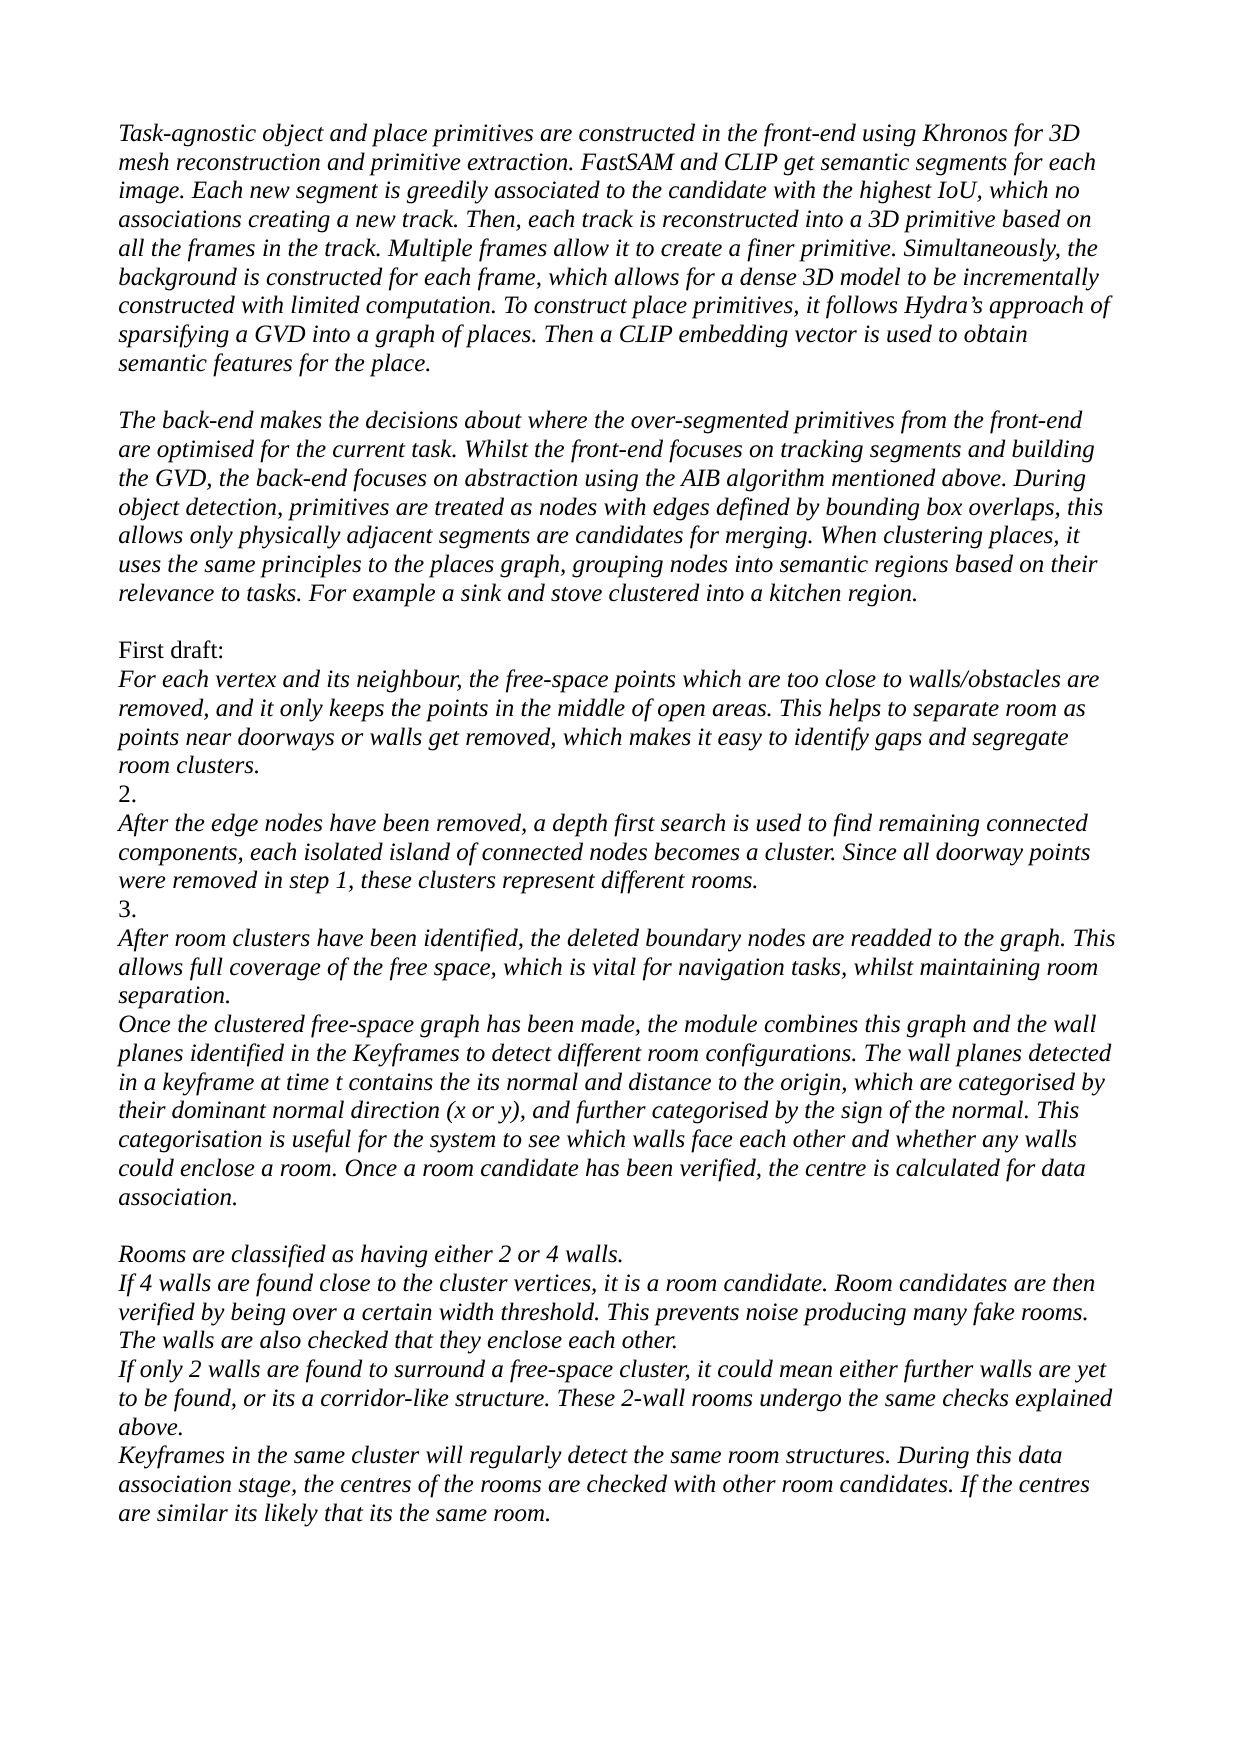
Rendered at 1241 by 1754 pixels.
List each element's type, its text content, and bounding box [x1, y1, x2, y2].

text Once the clustered free-space graph has been made, the module combines this graph and the wall planes identified in the Keyframes to detect different room configurations. The wall planes detected in a keyframe at time t contains the its normal and distance to the origin, which are categorised by their dominant normal direction (x or y), and further categorised by the sign of the normal. This categorisation is useful for the system to see which walls face each other and whether any walls could enclose a room. Once a room candidate has been verified, the centre is calculated for data association. [118, 1009, 1122, 1211]
text Keyframes in the same cluster will regularly detect the same room structures. During this data association stage, the centres of the rooms are checked with other room candidates. If the centres are similar its likely that its the same room. [118, 1441, 1122, 1527]
text If only 2 walls are found to surround a free-space cluster, it could mean either further walls are yet to be found, or its a corridor-like structure. These 2-wall rooms undergo the same checks explained above. [118, 1354, 1122, 1441]
text If 4 walls are found close to the cluster vertices, it is a room candidate. Room candidates are then verified by being over a certain width threshold. This prevents noise producing many fake rooms. The walls are also checked that they enclose each other. [118, 1268, 1122, 1354]
text The back-end makes the decisions about where the over-segmented primitives from the front-end are optimised for the current task. Whilst the front-end focuses on tracking segments and building the GVD, the back-end focuses on abstraction using the AIB algorithm mentioned above. During object detection, primitives are treated as nodes with edges defined by bounding box overlaps, this allows only physically adjacent segments are candidates for merging. When clustering places, it uses the same principles to the places graph, grouping nodes into semantic regions based on their relevance to tasks. For example a sink and stove clustered into a kitchen region. [118, 406, 1122, 607]
text 2. [118, 779, 1122, 808]
text Task-agnostic object and place primitives are constructed in the front-end using Khronos for 3D mesh reconstruction and primitive extraction. FastSAM and CLIP get semantic segments for each image. Each new segment is greedily associated to the candidate with the highest IoU, which no associations creating a new track. Then, each track is reconstructed into a 3D primitive based on all the frames in the track. Multiple frames allow it to create a finer primitive. Simultaneously, the background is constructed for each frame, which allows for a dense 3D model to be incrementally constructed with limited computation. To construct place primitives, it follows Hydra’s approach of sparsifying a GVD into a graph of places. Then a CLIP embedding vector is used to obtain semantic features for the place. [118, 118, 1122, 377]
text For each vertex and its neighbour, the free-space points which are too close to walls/obstacles are removed, and it only keeps the points in the middle of open areas. This helps to separate room as points near doorways or walls get removed, which makes it easy to identify gaps and segregate room clusters. [118, 664, 1122, 779]
text First draft: [118, 636, 1122, 664]
text After the edge nodes have been removed, a depth first search is used to find remaining connected components, each isolated island of connected nodes becomes a cluster. Since all doorway points were removed in step 1, these clusters represent different rooms. [118, 808, 1122, 894]
text 3. [118, 894, 1122, 923]
text After room clusters have been identified, the deleted boundary nodes are readded to the graph. This allows full coverage of the free space, which is vital for navigation tasks, whilst maintaining room separation. [118, 923, 1122, 1009]
text Rooms are classified as having either 2 or 4 walls. [118, 1239, 1122, 1268]
